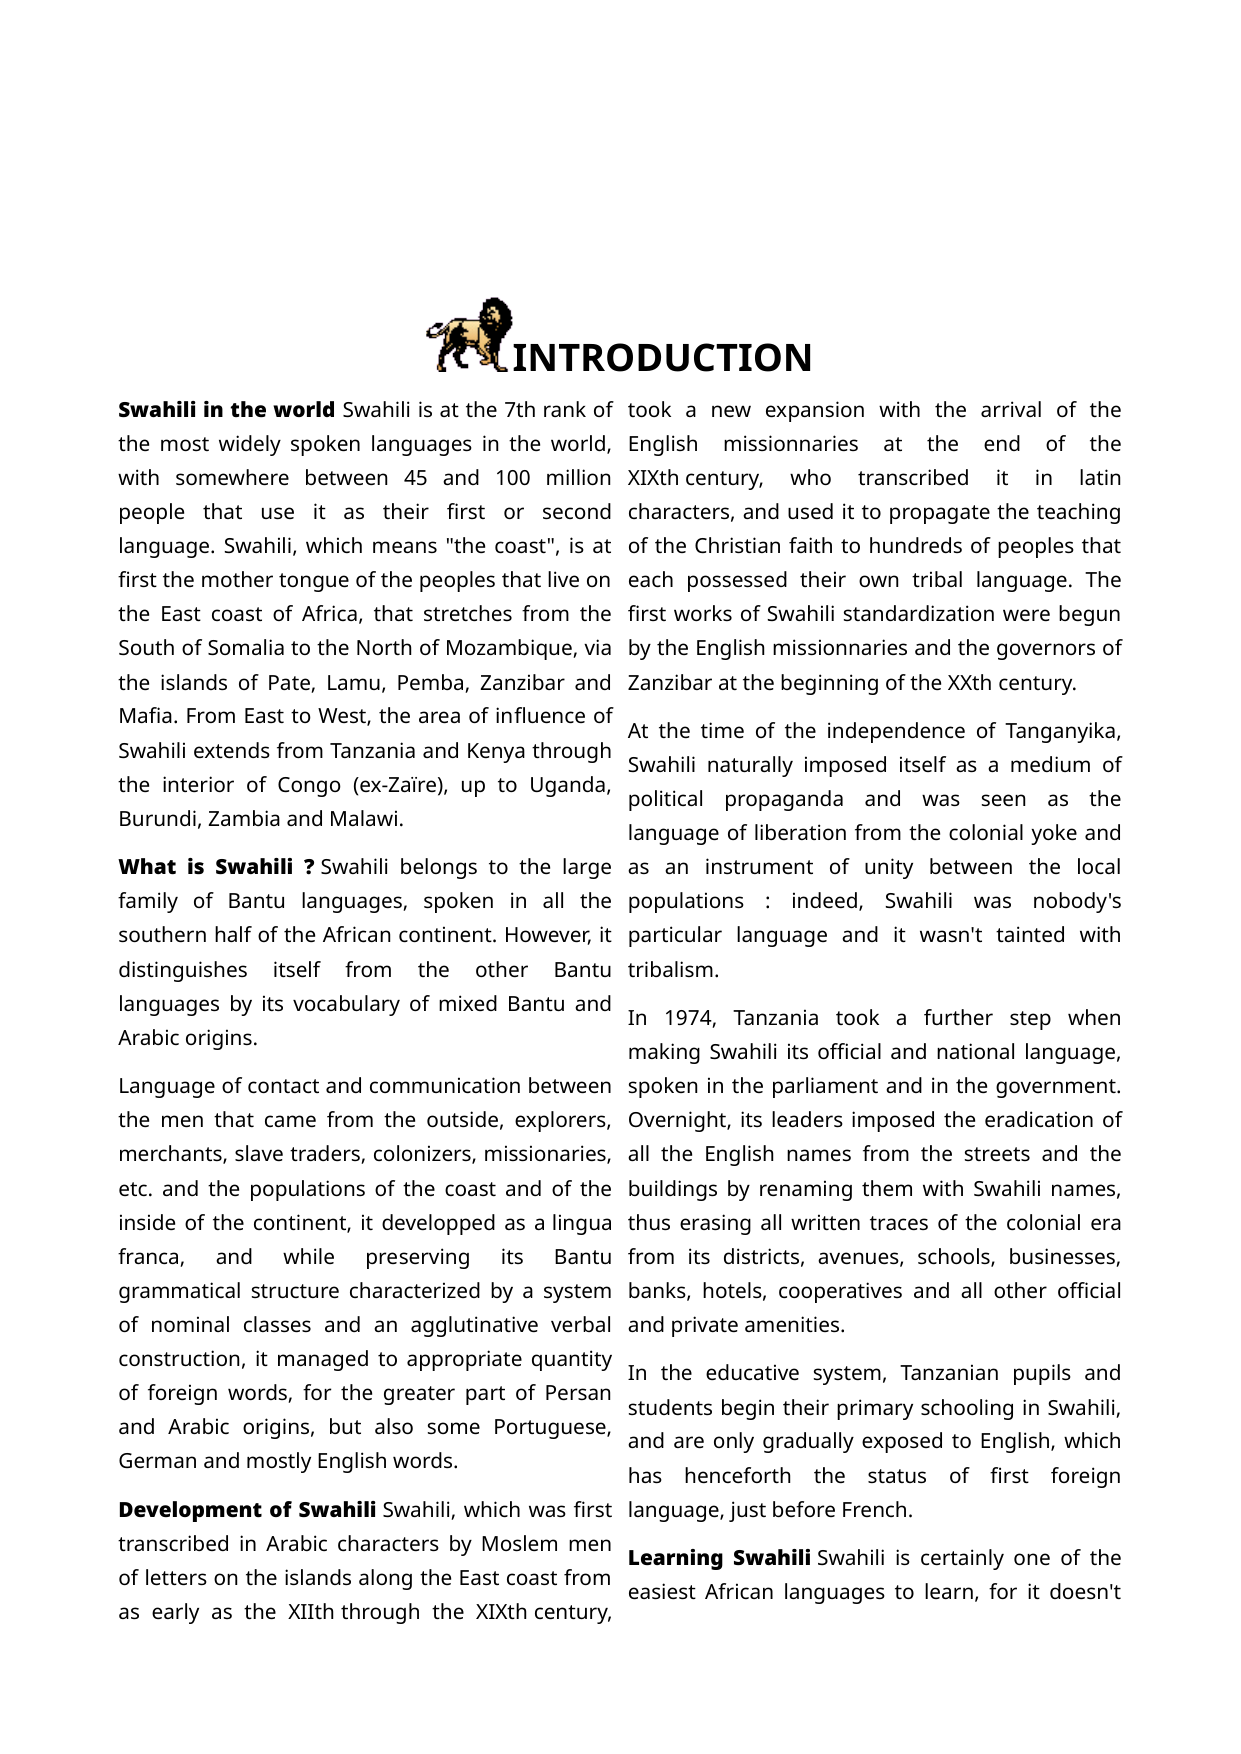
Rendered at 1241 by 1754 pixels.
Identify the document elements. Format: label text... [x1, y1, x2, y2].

text At the time of the independence of Tanganyika, Swahili naturally imposed itself as a medium of politi­cal propaganda and was seen as the language of libera­tion from the colonial yoke and as an instrument of unity between the local populations : indeed, Swahili was nobody's particular language and it wasn't tainted with tribalism. [628, 716, 1122, 983]
text In 1974, Tanzania took a further step when making Swahili its official and national language, spoken in the parliament and in the government. Overnight, its lead­ers imposed the eradication of all the English names from the streets and the buildings by renaming them with Swahili names, thus erasing all written traces of the colonial era from its districts, avenues, schools, businesses, banks, hotels, cooperatives and all other official and private amenities. [628, 1003, 1122, 1338]
picture [426, 296, 513, 372]
text Development of Swahili Swahili, which was first transcribed in Arabic characters by Moslem men of let­ters on the islands along the East coast from as early as the XIIth through the XIXth century, [118, 1495, 613, 1625]
text Learning Swahili Swahili is certainly one of the easi­est African languages to learn, for it doesn't [628, 1543, 1122, 1606]
text Swahili in the world Swahili is at the 7th rank of the most widely spoken languages in the world, with somewhere between 45 and 100 million people that use it as their first or second language. Swahili, which means "the coast", is at first the mother tongue of the peoples that live on the East coast of Africa, that stretches from the South of Somalia to the North of Mozambique, via the islands of Pate, Lamu, Pemba, Zanzibar and Mafia. From East to West, the area of in­fluence of Swahili extends from Tanzania and Kenya through the interior of Congo (ex-Zaïre), up to Uganda, Burundi, Zambia and Malawi. [118, 395, 613, 832]
text In the educative system, Tanzanian pupils and students begin their primary schooling in Swahili, and are only gradually exposed to English, which has henceforth the status of first foreign language, just before French. [628, 1358, 1122, 1523]
text Language of contact and communication between the men that came from the outside, explorers, merchants, slave traders, colonizers, missionaries, etc. and the populations of the coast and of the inside of the conti­nent, it developped as a lingua franca, and while pre­serving its Bantu grammatical structure characterized by a system of nominal classes and an agglutinative verbal construction, it managed to appropriate quantity of foreign words, for the greater part of Persan and Arabic origins, but also some Portuguese, German and mostly English words. [118, 1071, 613, 1474]
subtitle INTRODUCTION [118, 296, 1122, 383]
text What is Swahili ? Swahili belongs to the large family of Bantu languages, spoken in all the southern half of the African continent. However, it distinguishes itself from the other Bantu languages by its vocabulary of mixed Bantu and Arabic origins. [118, 852, 613, 1051]
text took a new ex­pansion with the arrival of the English missionnaries at the end of the XIXth century, who transcribed it in latin characters, and used it to propagate the teaching of the Christian faith to hundreds of peoples that each possessed their own tribal language. The first works of Swahili standardization were begun by the English mis­sionnaries and the governors of Zanzibar at the begin­ning of the XXth century. [628, 395, 1122, 696]
